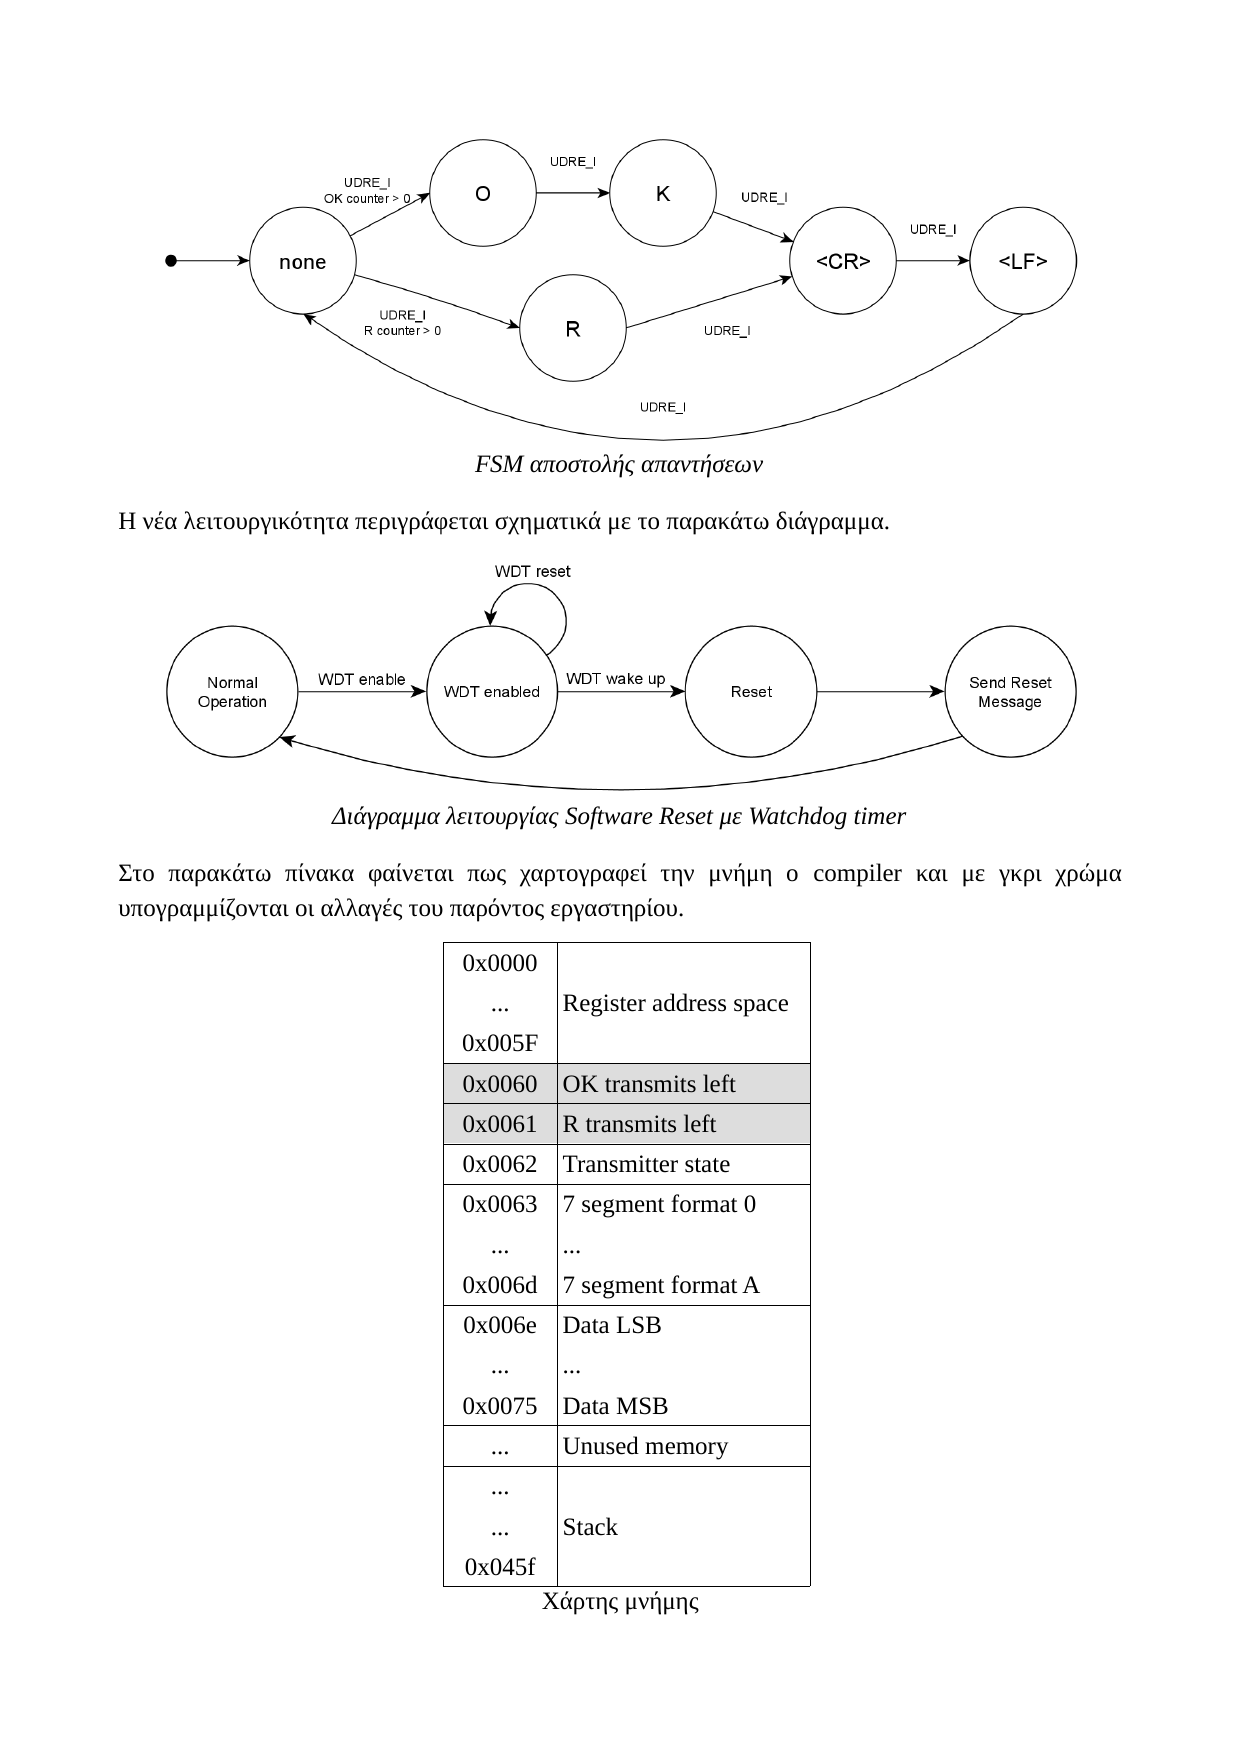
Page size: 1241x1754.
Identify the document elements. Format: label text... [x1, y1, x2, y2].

table_cell 0x006e [444, 1306, 557, 1345]
table_cell ... [444, 1506, 557, 1546]
picture [156, 130, 1084, 449]
table_cell ... [444, 1224, 557, 1264]
table_cell [558, 1467, 810, 1506]
table_cell ... [558, 1224, 810, 1264]
table_cell ... [558, 1345, 810, 1385]
text Η νέα λειτουργικότητα περιγράφεται σχηματικά με το παρακάτω διάγραμμα. [118, 506, 1122, 535]
table_cell ... [444, 1345, 557, 1385]
table_cell Transmitter state [558, 1145, 810, 1184]
table_cell 0x005F [444, 1023, 557, 1063]
table_cell ... [444, 1467, 557, 1506]
table_cell Unused memory [558, 1426, 810, 1466]
table_cell ... [444, 1426, 557, 1466]
table_cell 0x0061 [444, 1104, 557, 1143]
table_cell 0x0060 [444, 1064, 557, 1103]
table_cell Data MSB [558, 1385, 810, 1425]
text Διάγραμμα λειτουργίας Software Reset με Watchdog timer [155, 801, 1085, 830]
table_cell [558, 1546, 810, 1586]
picture [155, 547, 1085, 801]
table_cell 0x0063 [444, 1185, 557, 1224]
table_cell [558, 1023, 810, 1063]
table_cell ... [444, 983, 557, 1023]
table_cell Stack [558, 1506, 810, 1546]
table_header 0x0000 [444, 943, 557, 982]
table_cell Data LSB [558, 1306, 810, 1345]
text Χάρτης μνήμης [118, 1586, 1122, 1615]
table_cell 7 segment format A [558, 1264, 810, 1304]
table_cell 0x0075 [444, 1385, 557, 1425]
table_cell OK transmits left [558, 1064, 810, 1103]
table_cell 0x006d [444, 1264, 557, 1304]
text Στο παρακάτω πίνακα φαίνεται πως χαρτογραφεί την μνήμη ο compiler και με γκρι χρώμα υπογραμμίζονται οι αλλαγές του παρόντος εργαστηρίου. [118, 858, 1122, 922]
text FSM αποστολής απαντήσεων [156, 449, 1084, 477]
table_cell Register address space [558, 983, 810, 1023]
table_cell 0x0062 [444, 1145, 557, 1184]
table_cell 7 segment format 0 [558, 1185, 810, 1224]
table_cell 0x045f [444, 1546, 557, 1586]
table_header [558, 943, 810, 982]
table_cell R transmits left [558, 1104, 810, 1143]
